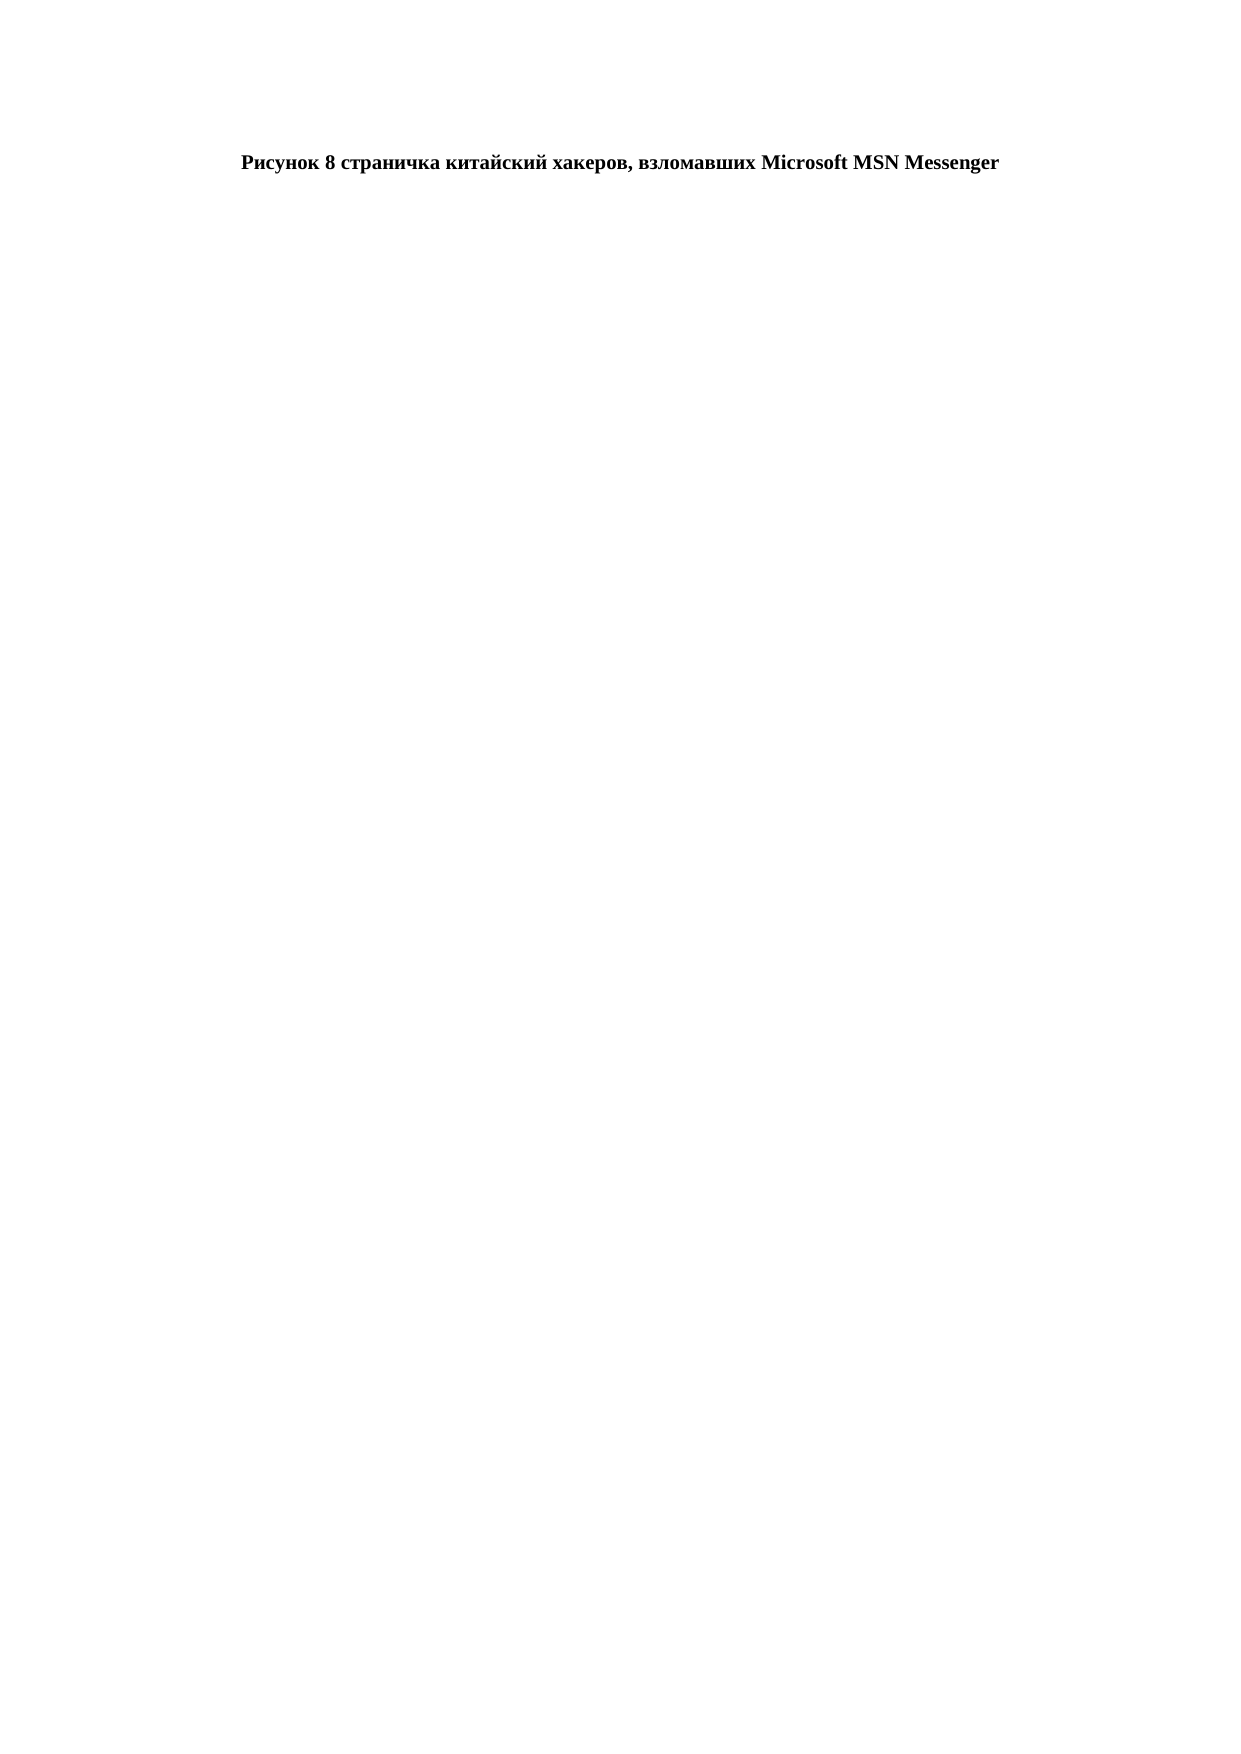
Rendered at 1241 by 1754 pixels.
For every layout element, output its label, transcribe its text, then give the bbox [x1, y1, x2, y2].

text Рисунок 8 страничка китайский хакеров, взломавших Microsoft MSN Messenger [187, 150, 1053, 174]
